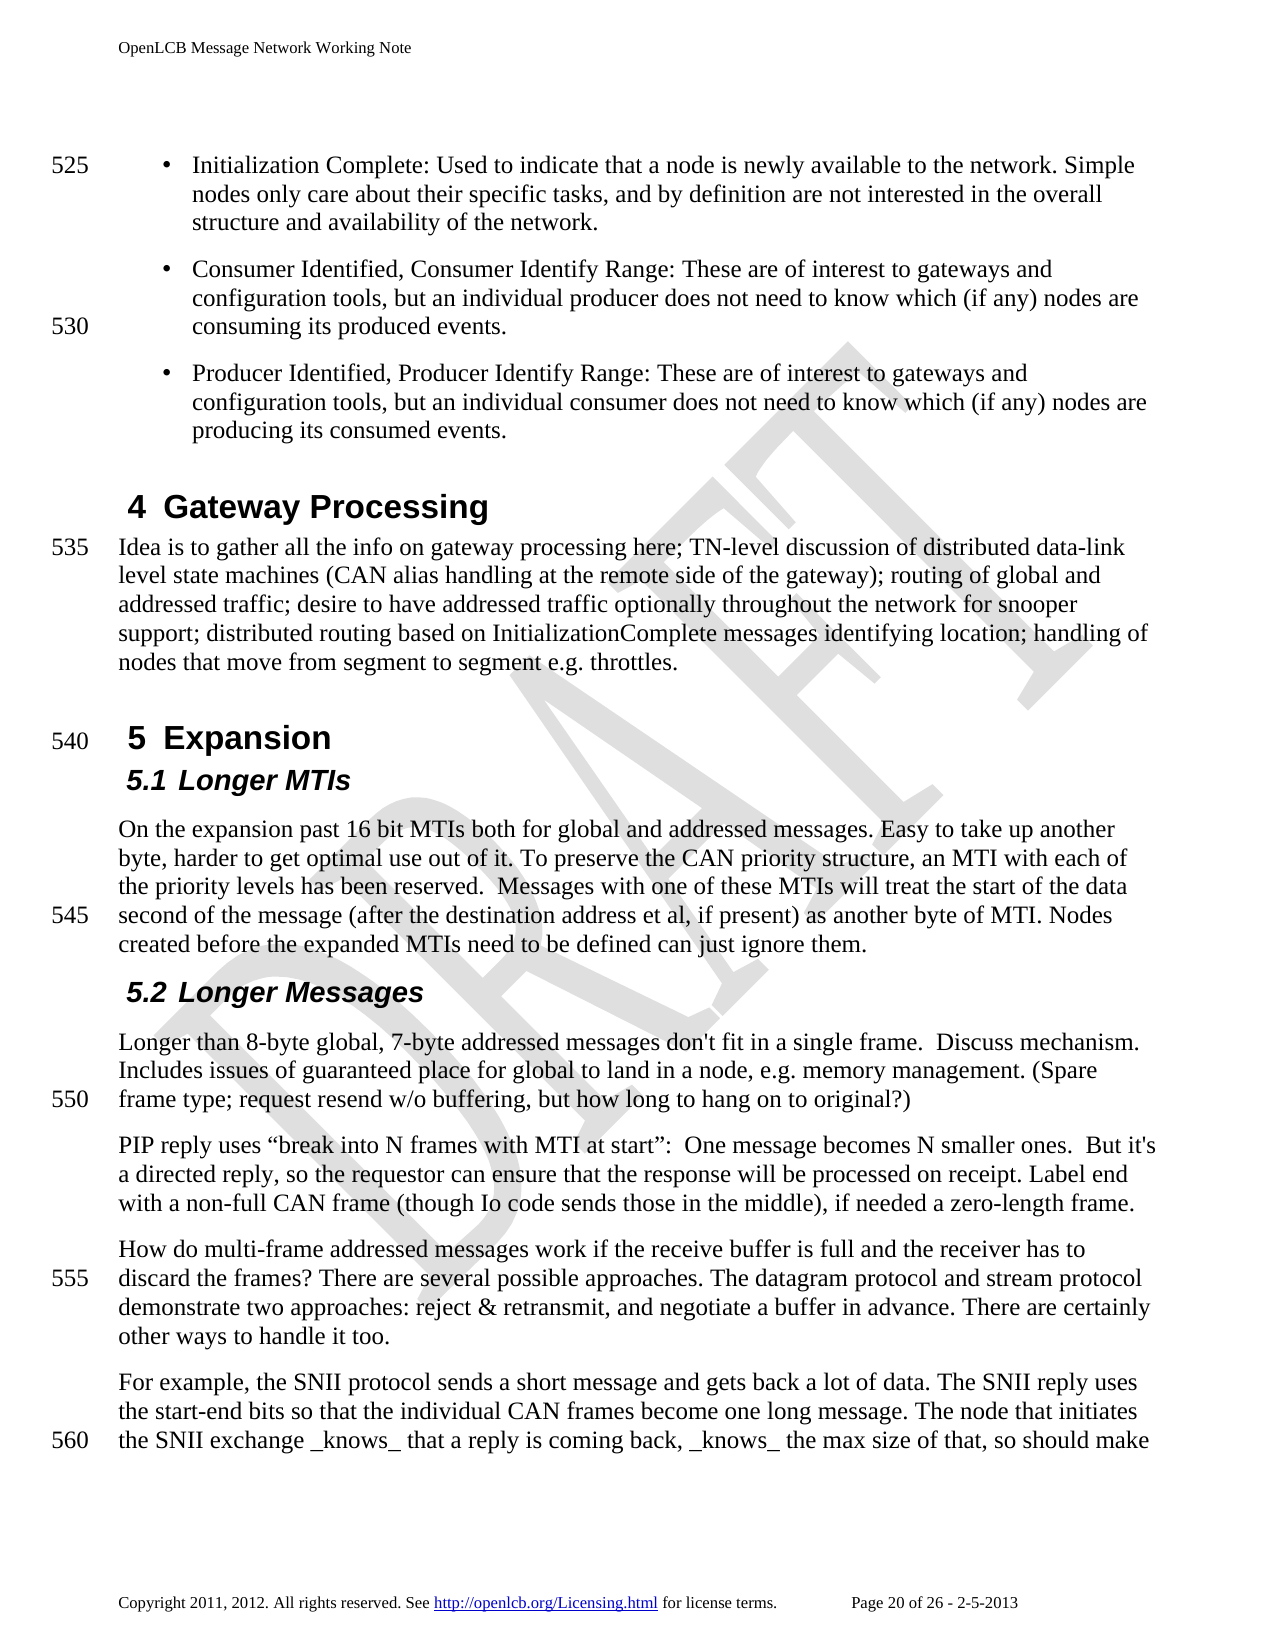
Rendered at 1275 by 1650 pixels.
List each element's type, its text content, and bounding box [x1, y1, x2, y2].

text Longer than 8-byte global, 7-byte addressed messages don't fit in a single frame. Discuss mechanism. Includes issues of guaranteed place for global to land in a node, e.g. memory management. (Spare frame type; request resend w/o buffering, but how long to hang on to original?) [533, 1027, 1157, 1113]
subtitle [821, 718, 1157, 756]
text For example, the SNII protocol sends a short message and gets back a lot of data. The SNII reply uses the start-end bits so that the individual CAN frames become one long message. The node that initiates the SNII exchange _knows_ that a reply is coming back, _knows_ the max size of that, so should make [118, 1367, 1157, 1453]
text On the expansion past 16 bit MTIs both for global and addressed messages. Easy to take up another byte, harder to get optimal use out of it. To preserve the CAN priority structure, an MTI with each of the priority levels has been reserved. Messages with one of these MTIs will treat the start of the data second of the message (after the destination address et al, if present) as another byte of MTI. Nodes created before the expanded MTIs need to be defined can just ignore them. [118, 814, 421, 958]
list Producer Identified, Producer Identify Range: These are of interest to gateways and configuration tools, but an individual consumer does not need to know which (if any) nodes are producing its consumed events. [162, 358, 830, 444]
subtitle [766, 487, 886, 525]
subtitle Longer Messages [731, 975, 1157, 1009]
subtitle Longer Messages [366, 975, 472, 1009]
list Producer Identified, Producer Identify Range: These are of interest to gateways and configuration tools, but an individual consumer does not need to know which (if any) nodes are producing its consumed events. [815, 358, 1157, 444]
text On the expansion past 16 bit MTIs both for global and addressed messages. Easy to take up another byte, harder to get optimal use out of it. To preserve the CAN priority structure, an MTI with each of the priority levels has been reserved. Messages with one of these MTIs will treat the start of the data second of the message (after the destination address et al, if present) as another byte of MTI. Nodes created before the expanded MTIs need to be defined can just ignore them. [670, 814, 1157, 958]
text Longer than 8-byte global, 7-byte addressed messages don't fit in a single frame. Discuss mechanism. Includes issues of guaranteed place for global to land in a node, e.g. memory management. (Spare frame type; request resend w/o buffering, but how long to hang on to original?) [223, 1027, 460, 1113]
text Longer than 8-byte global, 7-byte addressed messages don't fit in a single frame. Discuss mechanism. Includes issues of guaranteed place for global to land in a node, e.g. memory management. (Spare frame type; request resend w/o buffering, but how long to hang on to original?) [427, 1027, 576, 1113]
subtitle [704, 509, 742, 525]
subtitle [624, 718, 816, 756]
text How do multi-frame addressed messages work if the receive buffer is full and the receiver has to discard the frames? There are several possible approaches. The datagram protocol and stream protocol demonstrate two approaches: reject & retransmit, and negotiate a buffer in advance. There are certainly other ways to handle it too. [118, 1234, 1157, 1349]
subtitle [589, 763, 682, 796]
text Idea is to gather all the info on gateway processing here; TN-level discussion of distributed data-link level state machines (CAN alias handling at the remote side of the gateway); routing of global and addressed traffic; desire to have addressed traffic optionally throughout the network for snooper support; distributed routing based on InitializationComplete messages identifying location; handling of nodes that move from segment to segment e.g. throttles. [936, 532, 1157, 675]
subtitle Longer Messages [118, 975, 212, 1009]
text Idea is to gather all the info on gateway processing here; TN-level discussion of distributed data-link level state machines (CAN alias handling at the remote side of the gateway); routing of global and addressed traffic; desire to have addressed traffic optionally throughout the network for snooper support; distributed routing based on InitializationComplete messages identifying location; handling of nodes that move from segment to segment e.g. throttles. [118, 532, 735, 675]
subtitle Longer Messages [218, 977, 355, 1009]
text On the expansion past 16 bit MTIs both for global and addressed messages. Easy to take up another byte, harder to get optimal use out of it. To preserve the CAN priority structure, an MTI with each of the priority levels has been reserved. Messages with one of these MTIs will treat the start of the data second of the message (after the destination address et al, if present) as another byte of MTI. Nodes created before the expanded MTIs need to be defined can just ignore them. [464, 814, 703, 958]
text PIP reply uses “break into N frames with MTI at start”: One message becomes N smaller ones. But it's a directed reply, so the requestor can ensure that the response will be processed on receipt. Label end with a non-full CAN frame (though Io code sends those in the middle), if needed a zero-length frame. [327, 1131, 494, 1217]
text PIP reply uses “break into N frames with MTI at start”: One message becomes N smaller ones. But it's a directed reply, so the requestor can ensure that the response will be processed on receipt. Label end with a non-full CAN frame (though Io code sends those in the middle), if needed a zero-length frame. [118, 1131, 370, 1217]
subtitle [558, 718, 624, 756]
subtitle Gateway Processing [118, 487, 701, 525]
subtitle Longer MTIs [118, 763, 592, 796]
subtitle [725, 487, 783, 525]
text PIP reply uses “break into N frames with MTI at start”: One message becomes N smaller ones. But it's a directed reply, so the requestor can ensure that the response will be processed on receipt. Label end with a non-full CAN frame (though Io code sends those in the middle), if needed a zero-length frame. [508, 1131, 1157, 1217]
text Idea is to gather all the info on gateway processing here; TN-level discussion of distributed data-link level state machines (CAN alias handling at the remote side of the gateway); routing of global and addressed traffic; desire to have addressed traffic optionally throughout the network for snooper support; distributed routing based on InitializationComplete messages identifying location; handling of nodes that move from segment to segment e.g. throttles. [665, 532, 1033, 675]
subtitle [866, 763, 1157, 796]
list Consumer Identified, Consumer Identify Range: These are of interest to gateways and configuration tools, but an individual producer does not need to know which (if any) nodes are consuming its produced events. [162, 254, 1157, 340]
subtitle Longer Messages [502, 975, 599, 1009]
text Longer than 8-byte global, 7-byte addressed messages don't fit in a single frame. Discuss mechanism. Includes issues of guaranteed place for global to land in a node, e.g. memory management. (Spare frame type; request resend w/o buffering, but how long to hang on to original?) [118, 1027, 266, 1113]
list Initialization Complete: Used to indicate that a node is newly available to the network. Simple nodes only care about their specific tasks, and by definition are not interested in the overall structure and availability of the network. [162, 150, 1157, 236]
subtitle [891, 487, 1157, 525]
subtitle Expansion [118, 718, 564, 756]
subtitle Longer Messages [604, 975, 721, 1009]
text On the expansion past 16 bit MTIs both for global and addressed messages. Easy to take up another byte, harder to get optimal use out of it. To preserve the CAN priority structure, an MTI with each of the priority levels has been reserved. Messages with one of these MTIs will treat the start of the data second of the message (after the destination address et al, if present) as another byte of MTI. Nodes created before the expanded MTIs need to be defined can just ignore them. [372, 828, 515, 958]
subtitle [690, 763, 856, 796]
